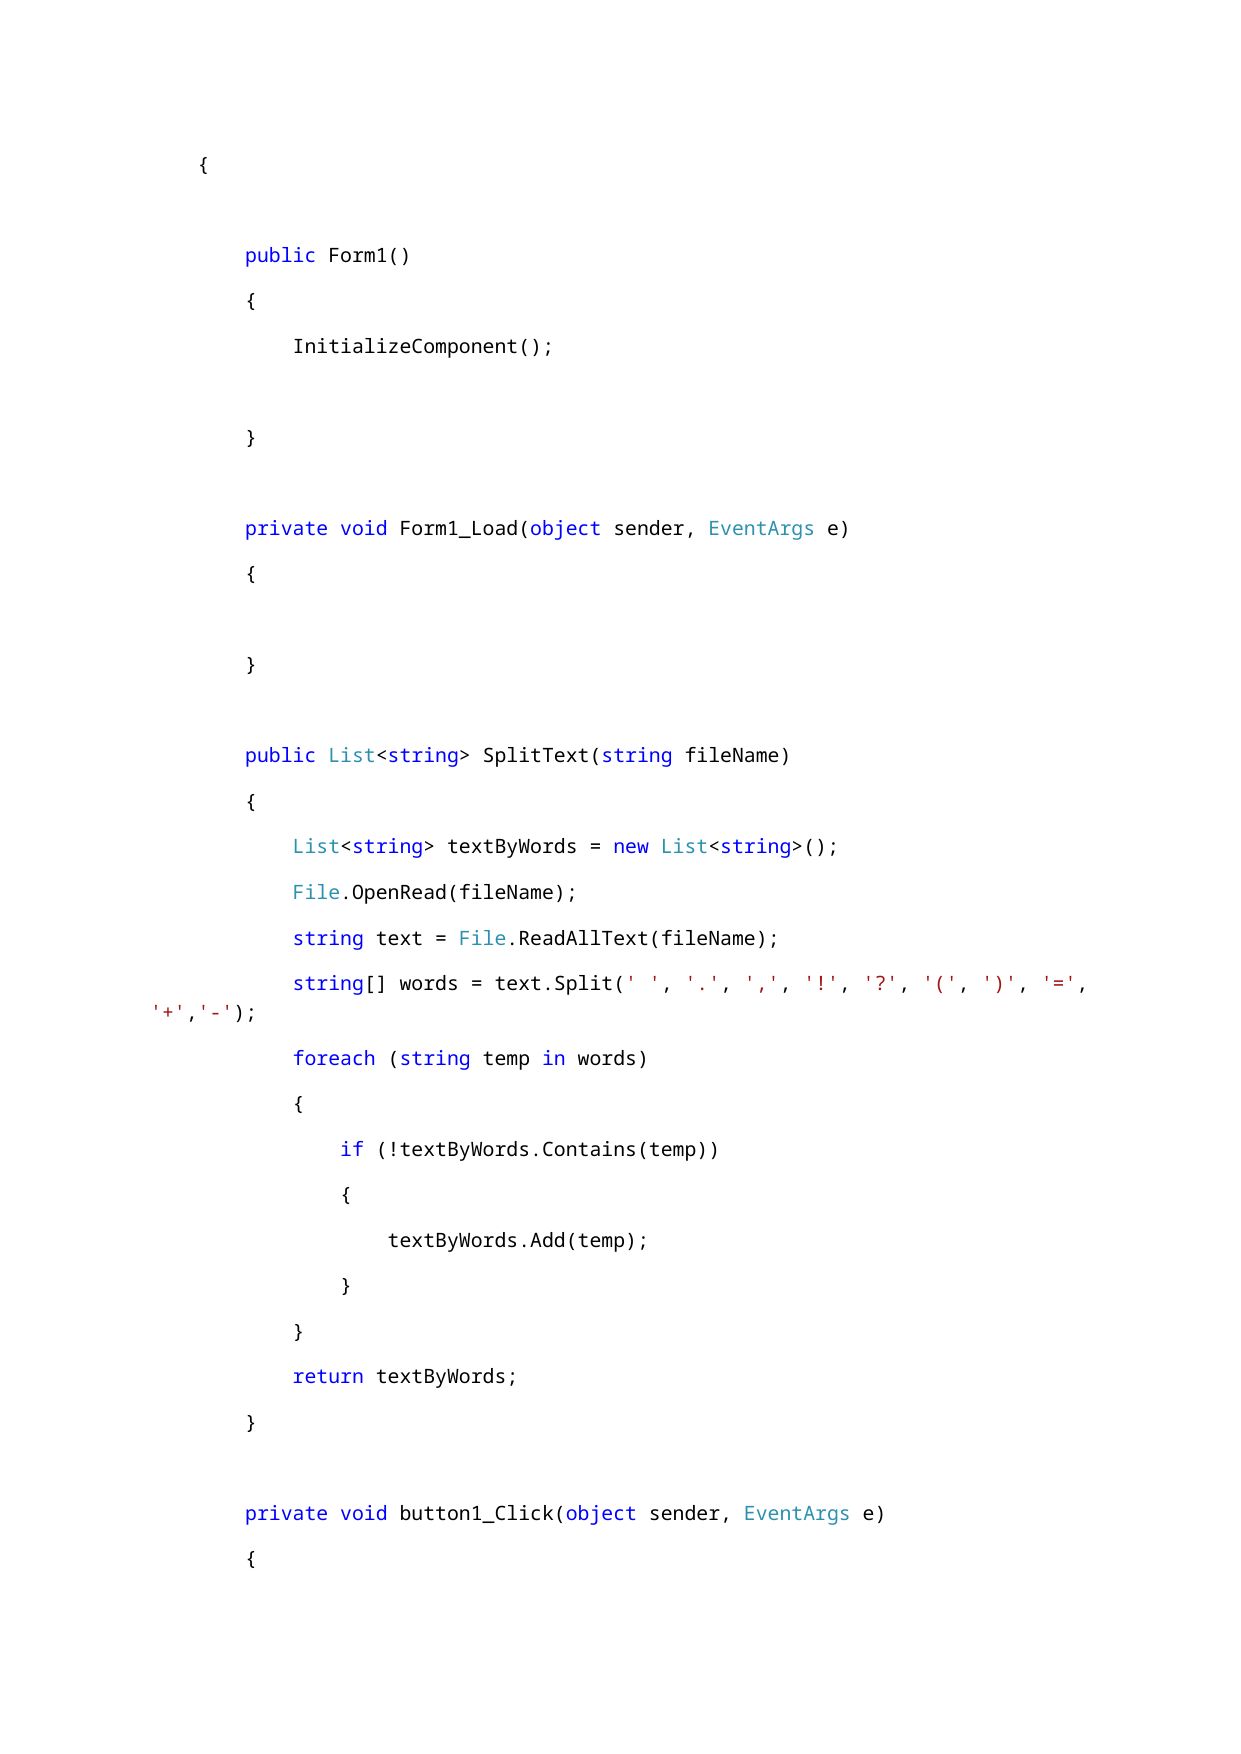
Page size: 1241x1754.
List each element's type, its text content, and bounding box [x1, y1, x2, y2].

text InitializeComponent(); [150, 332, 1090, 359]
text { [150, 787, 1090, 814]
text File.OpenRead(fileName); [150, 878, 1090, 905]
text { [150, 1089, 1090, 1116]
text return textByWords; [150, 1362, 1090, 1389]
text { [150, 560, 1090, 587]
text } [150, 1408, 1090, 1435]
text List<string> textByWords = new List<string>(); [150, 833, 1090, 860]
text if (!textByWords.Contains(temp)) [150, 1135, 1090, 1162]
text public List<string> SplitText(string fileName) [150, 742, 1090, 769]
text { [150, 1544, 1090, 1571]
text { [150, 150, 1090, 177]
text { [150, 287, 1090, 313]
text { [150, 1180, 1090, 1207]
text public Form1() [150, 241, 1090, 268]
text } [150, 423, 1090, 450]
text } [150, 1271, 1090, 1298]
text string[] words = text.Split(' ', '.', ',', '!', '?', '(', ')', '=', '+','-'); [150, 969, 1090, 1025]
text private void button1_Click(object sender, EventArgs e) [150, 1499, 1090, 1526]
text foreach (string temp in words) [150, 1044, 1090, 1071]
text string text = File.ReadAllText(fileName); [150, 924, 1090, 951]
text } [150, 1317, 1090, 1344]
text textByWords.Add(temp); [150, 1226, 1090, 1253]
text private void Form1_Load(object sender, EventArgs e) [150, 514, 1090, 541]
text } [150, 651, 1090, 678]
